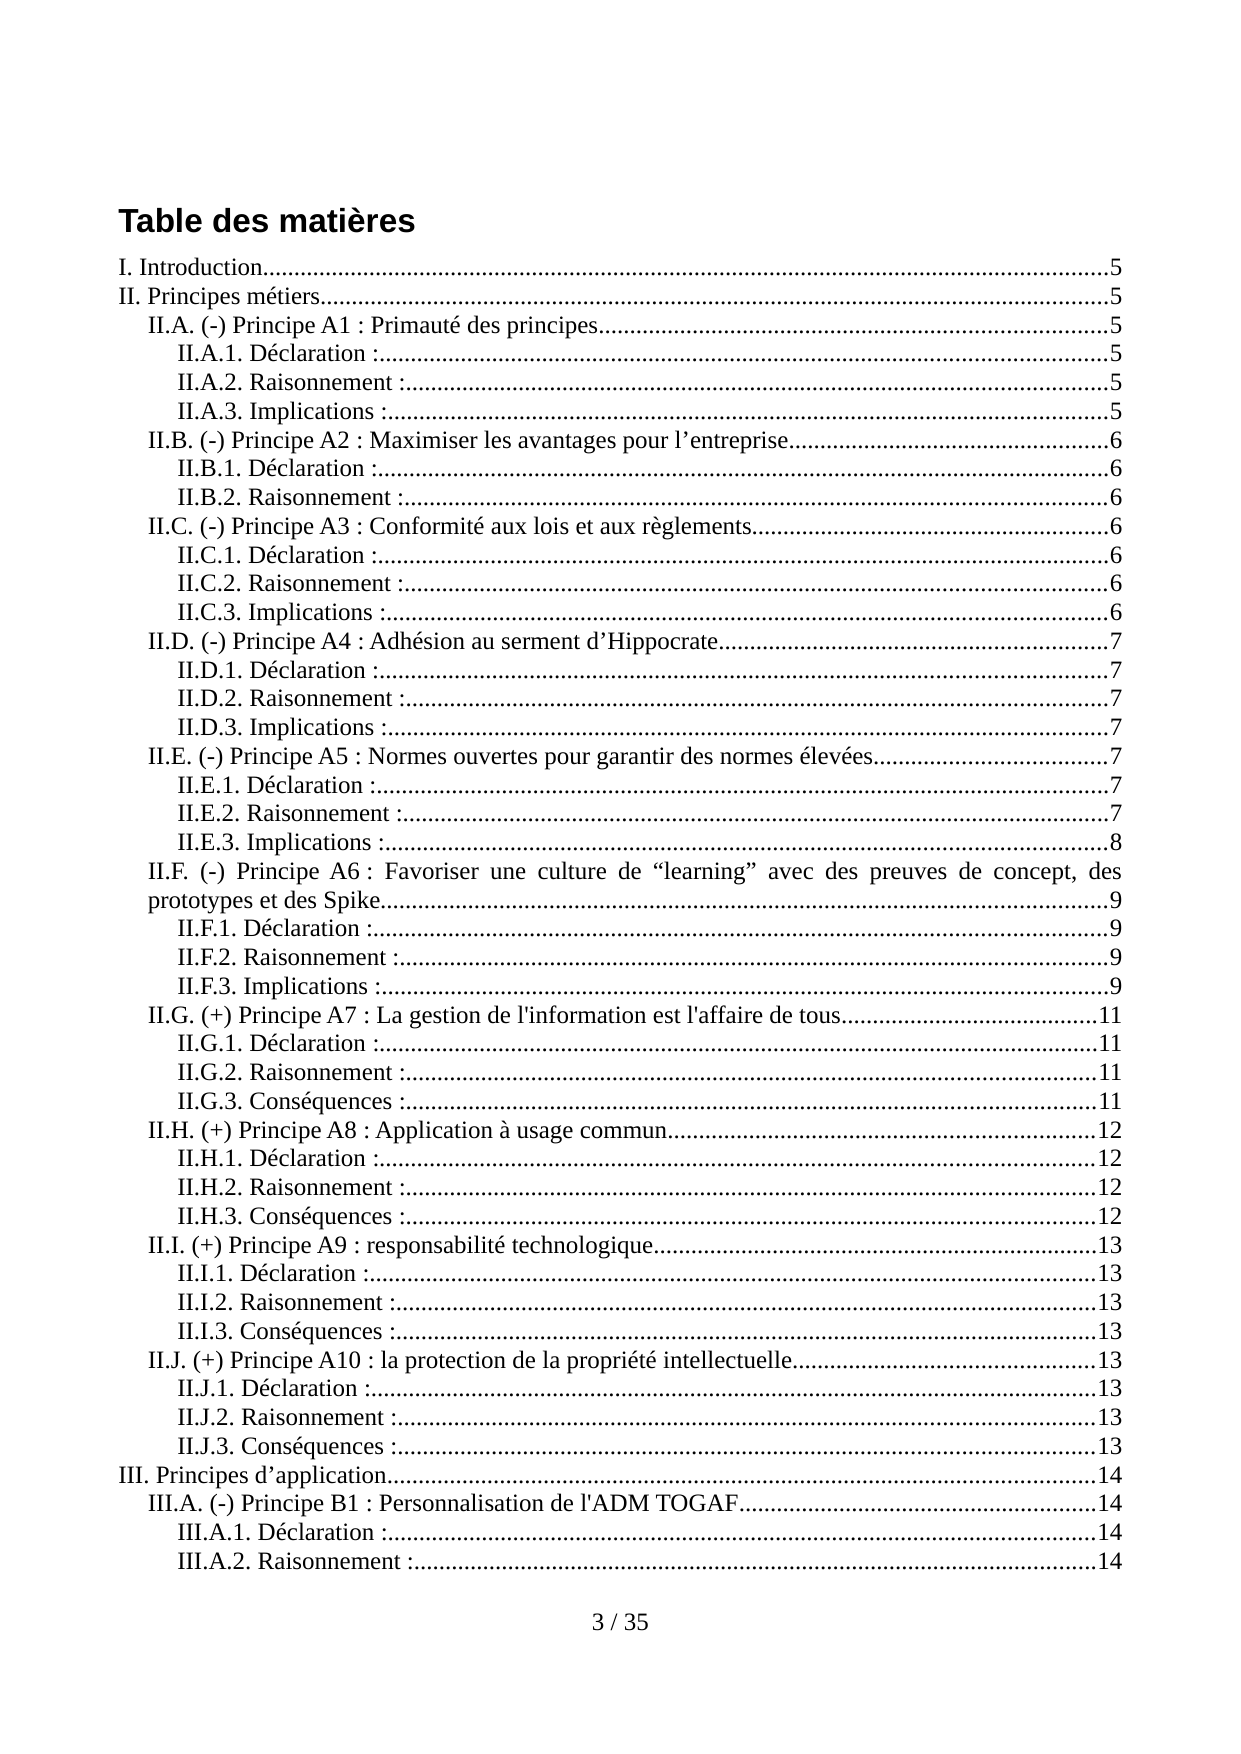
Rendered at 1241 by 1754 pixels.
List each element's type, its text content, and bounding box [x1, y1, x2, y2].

text II.F. (-) Principe A6 : Favoriser une culture de “learning” avec des preuves de concept, des prototypes et des Spike 9 [148, 856, 1122, 913]
text II.J.2. Raisonnement : 13 [177, 1402, 1122, 1431]
text II.G.3. Conséquences : 11 [177, 1086, 1122, 1115]
text II.C. (-) Principe A3 : Conformité aux lois et aux règlements 6 [148, 511, 1122, 540]
text III. Principes d’application 14 [118, 1460, 1122, 1488]
text II.C.3. Implications : 6 [177, 597, 1122, 626]
text II.I. (+) Principe A9 : responsabilité technologique 13 [148, 1230, 1122, 1258]
text II.C.1. Déclaration : 6 [177, 540, 1122, 568]
text II.E.2. Raisonnement : 7 [177, 798, 1122, 827]
text II.H.2. Raisonnement : 12 [177, 1172, 1122, 1201]
text II.D. (-) Principe A4 : Adhésion au serment d’Hippocrate 7 [148, 626, 1122, 655]
subtitle Table des matières [118, 201, 1122, 240]
text II.J. (+) Principe A10 : la protection de la propriété intellectuelle 13 [148, 1345, 1122, 1373]
text II.E.3. Implications : 8 [177, 827, 1122, 856]
text II.H.3. Conséquences : 12 [177, 1201, 1122, 1230]
text II.G. (+) Principe A7 : La gestion de l'information est l'affaire de tous 11 [148, 1000, 1122, 1028]
text II.B. (-) Principe A2 : Maximiser les avantages pour l’entreprise 6 [148, 425, 1122, 453]
text II.E. (-) Principe A5 : Normes ouvertes pour garantir des normes élevées 7 [148, 741, 1122, 770]
text II.D.3. Implications : 7 [177, 712, 1122, 741]
text II.B.1. Déclaration : 6 [177, 453, 1122, 482]
text III.A.2. Raisonnement : 14 [177, 1546, 1122, 1575]
text II.F.1. Déclaration : 9 [177, 913, 1122, 942]
text III.A.1. Déclaration : 14 [177, 1517, 1122, 1546]
text II.H.1. Déclaration : 12 [177, 1143, 1122, 1172]
text II. Principes métiers 5 [118, 281, 1122, 310]
text II.A.1. Déclaration : 5 [177, 338, 1122, 367]
text III.A. (-) Principe B1 : Personnalisation de l'ADM TOGAF 14 [148, 1488, 1122, 1517]
text I. Introduction 5 [118, 252, 1122, 281]
text II.D.1. Déclaration : 7 [177, 655, 1122, 683]
text II.A. (-) Principe A1 : Primauté des principes 5 [148, 310, 1122, 338]
text II.J.1. Déclaration : 13 [177, 1373, 1122, 1402]
text II.E.1. Déclaration : 7 [177, 770, 1122, 798]
text II.H. (+) Principe A8 : Application à usage commun 12 [148, 1115, 1122, 1143]
text II.F.2. Raisonnement : 9 [177, 942, 1122, 971]
text II.I.2. Raisonnement : 13 [177, 1287, 1122, 1316]
text II.J.3. Conséquences : 13 [177, 1431, 1122, 1460]
text II.I.3. Conséquences : 13 [177, 1316, 1122, 1345]
text II.G.1. Déclaration : 11 [177, 1028, 1122, 1057]
text II.C.2. Raisonnement : 6 [177, 568, 1122, 597]
text II.D.2. Raisonnement : 7 [177, 683, 1122, 712]
text II.B.2. Raisonnement : 6 [177, 482, 1122, 511]
text II.A.2. Raisonnement : 5 [177, 367, 1122, 396]
text II.G.2. Raisonnement : 11 [177, 1057, 1122, 1086]
text II.F.3. Implications : 9 [177, 971, 1122, 1000]
text II.I.1. Déclaration : 13 [177, 1258, 1122, 1287]
text II.A.3. Implications : 5 [177, 396, 1122, 425]
